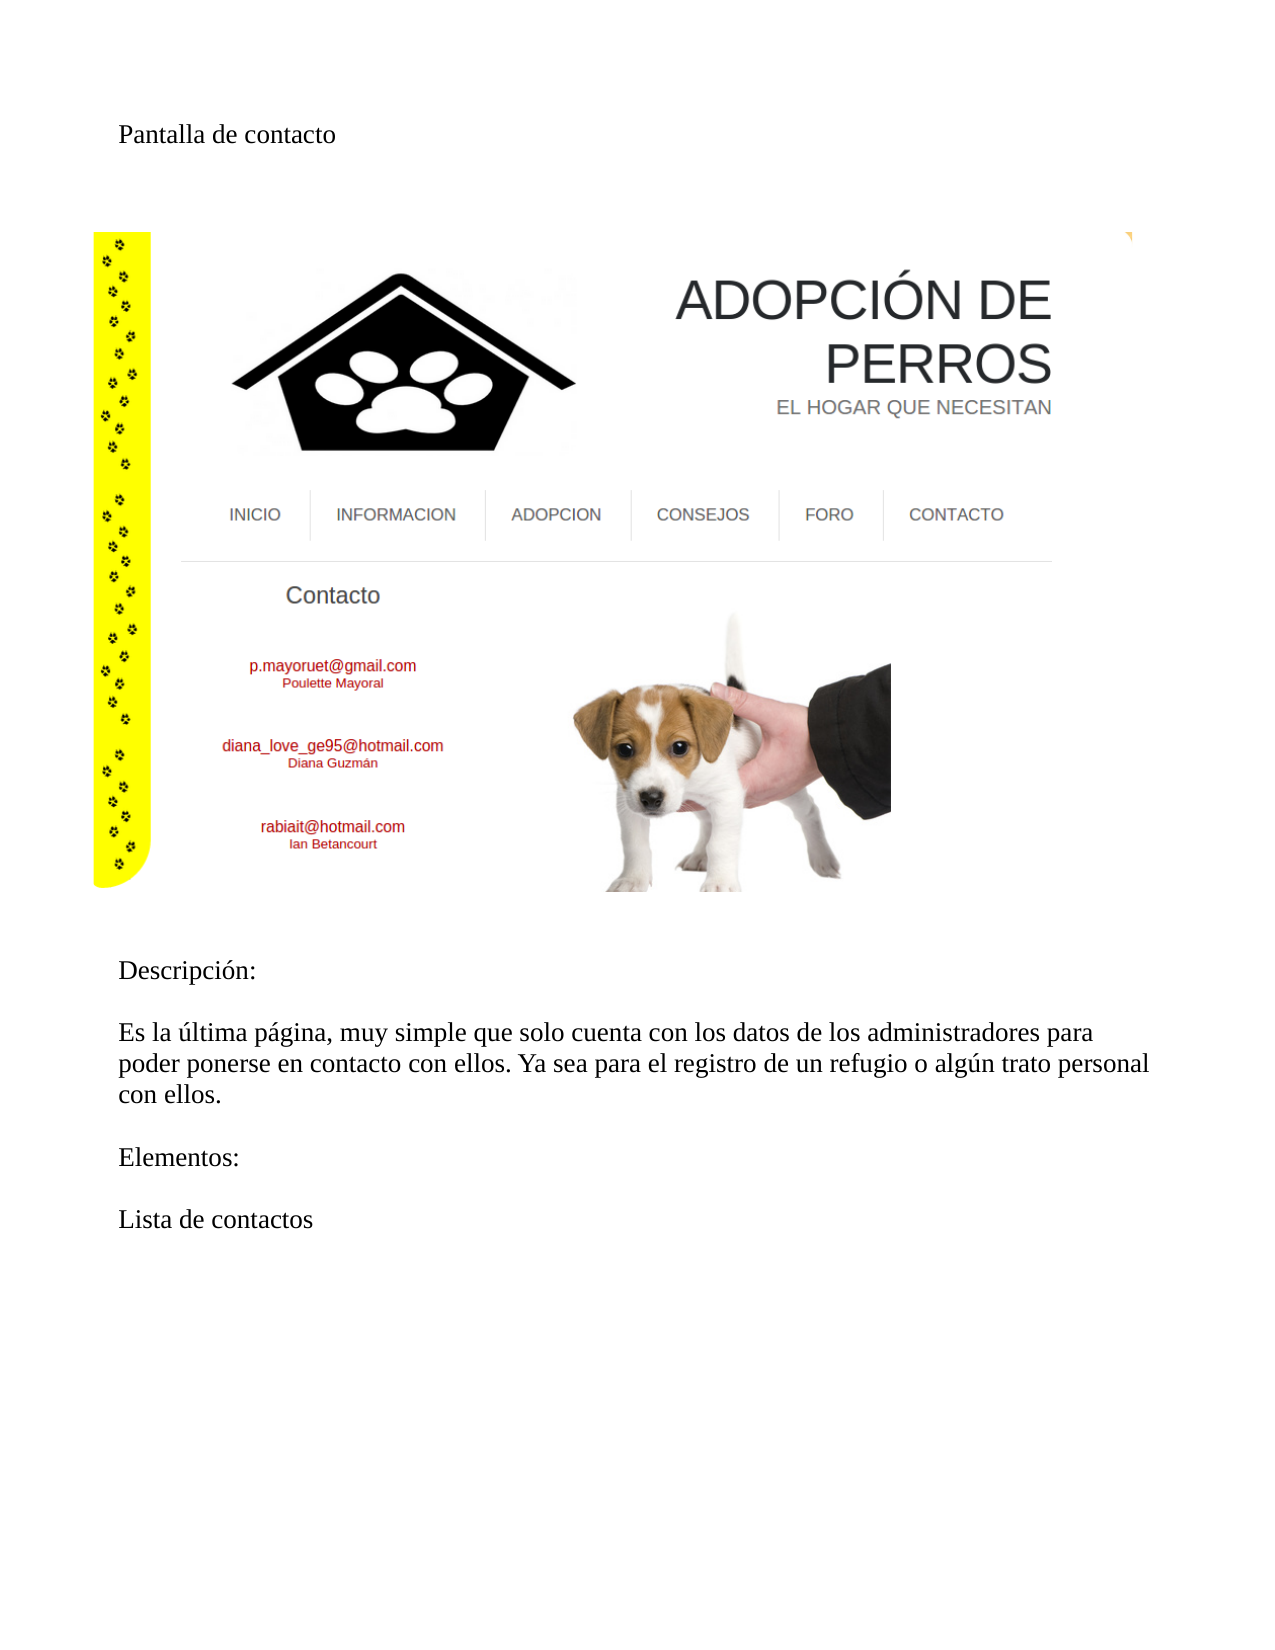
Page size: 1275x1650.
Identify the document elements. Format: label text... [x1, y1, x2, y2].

text Lista de contactos [118, 1203, 1157, 1234]
text Es la última página, muy simple que solo cuenta con los datos de los administradores para poder ponerse en contacto con ellos. Ya sea para el registro de un refugio o algún trato personal con ellos. [118, 1016, 1157, 1109]
text Pantalla de contacto [118, 118, 1157, 149]
text Descripción: [118, 954, 1157, 985]
picture [93, 232, 1133, 892]
text Elementos: [118, 1141, 1157, 1172]
